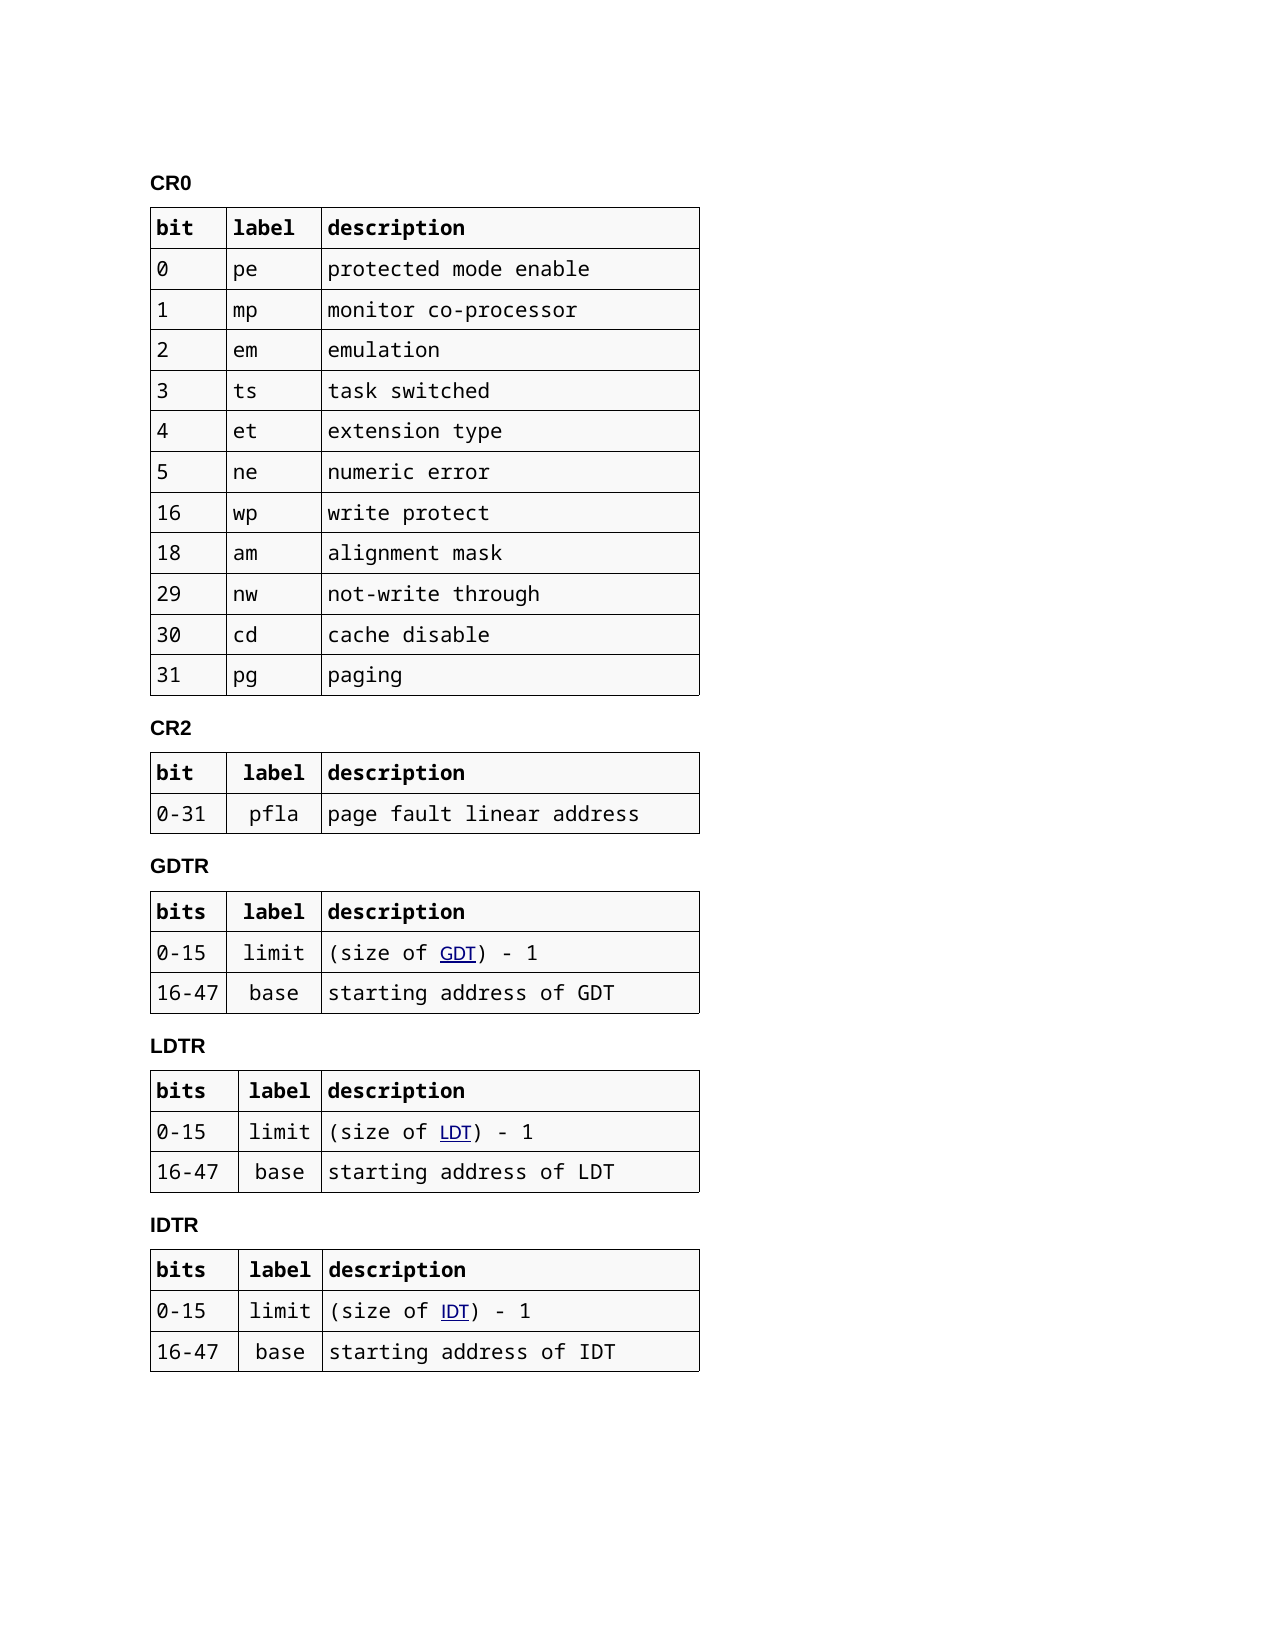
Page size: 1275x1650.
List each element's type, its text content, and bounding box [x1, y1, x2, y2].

table_cell page fault linear address [322, 794, 699, 833]
table_header label [227, 208, 321, 248]
table_cell base [227, 973, 321, 1013]
table_cell (size of IDT) - 1 [323, 1291, 699, 1331]
table_cell 16-47 [151, 1332, 238, 1371]
table_cell 0-31 [151, 794, 226, 833]
table_header bit [151, 753, 226, 793]
table_header bit [151, 208, 226, 248]
table_header bits [151, 1250, 238, 1290]
table_cell 1 [151, 290, 226, 329]
table_cell em [227, 330, 321, 370]
table_cell 29 [151, 574, 226, 614]
table_cell base [239, 1152, 321, 1192]
table_cell pfla [227, 794, 321, 833]
table_cell et [227, 411, 321, 451]
table_header description [323, 1250, 699, 1290]
table_header label [239, 1071, 321, 1111]
table_cell 0-15 [151, 1112, 238, 1151]
table_cell monitor co-processor [322, 290, 699, 329]
table_cell limit [239, 1291, 322, 1331]
table_cell nw [227, 574, 321, 614]
table_cell (size of GDT) - 1 [322, 932, 699, 972]
table_cell starting address of LDT [322, 1152, 699, 1192]
table_header label [227, 753, 321, 793]
table_header description [322, 1071, 699, 1111]
table_header description [322, 753, 699, 793]
table_cell 30 [151, 615, 226, 654]
table_cell protected mode enable [322, 249, 699, 289]
table_header bits [151, 1071, 238, 1111]
table_cell extension type [322, 411, 699, 451]
table_cell 31 [151, 655, 226, 695]
table_cell not-write through [322, 574, 699, 614]
table_cell ne [227, 452, 321, 492]
table_cell starting address of GDT [322, 973, 699, 1013]
table_cell 0-15 [151, 932, 226, 972]
table_cell cache disable [322, 615, 699, 654]
subtitle IDTR [150, 1213, 1125, 1237]
subtitle CR0 [150, 171, 1125, 195]
table_cell emulation [322, 330, 699, 370]
table_cell limit [227, 932, 321, 972]
table_cell cd [227, 615, 321, 654]
subtitle CR2 [150, 716, 1125, 740]
table_header label [239, 1250, 322, 1290]
table_cell task switched [322, 371, 699, 410]
table_cell wp [227, 493, 321, 532]
table_cell 16-47 [151, 973, 226, 1013]
table_cell am [227, 533, 321, 573]
table_cell 0-15 [151, 1291, 238, 1331]
subtitle LDTR [150, 1034, 1125, 1058]
table_cell write protect [322, 493, 699, 532]
table_cell base [239, 1332, 322, 1371]
table_cell starting address of IDT [323, 1332, 699, 1371]
table_cell 4 [151, 411, 226, 451]
table_cell pe [227, 249, 321, 289]
table_header description [322, 892, 699, 931]
table_cell 5 [151, 452, 226, 492]
table_cell 0 [151, 249, 226, 289]
table_cell (size of LDT) - 1 [322, 1112, 699, 1151]
table_cell numeric error [322, 452, 699, 492]
table_cell pg [227, 655, 321, 695]
table_cell ts [227, 371, 321, 410]
table_cell 16-47 [151, 1152, 238, 1192]
table_cell limit [239, 1112, 321, 1151]
table_header bits [151, 892, 226, 931]
table_cell 3 [151, 371, 226, 410]
table_cell alignment mask [322, 533, 699, 573]
table_cell 16 [151, 493, 226, 532]
table_header description [322, 208, 699, 248]
table_cell paging [322, 655, 699, 695]
table_cell mp [227, 290, 321, 329]
table_header label [227, 892, 321, 931]
table_cell 18 [151, 533, 226, 573]
table_cell 2 [151, 330, 226, 370]
subtitle GDTR [150, 854, 1125, 878]
